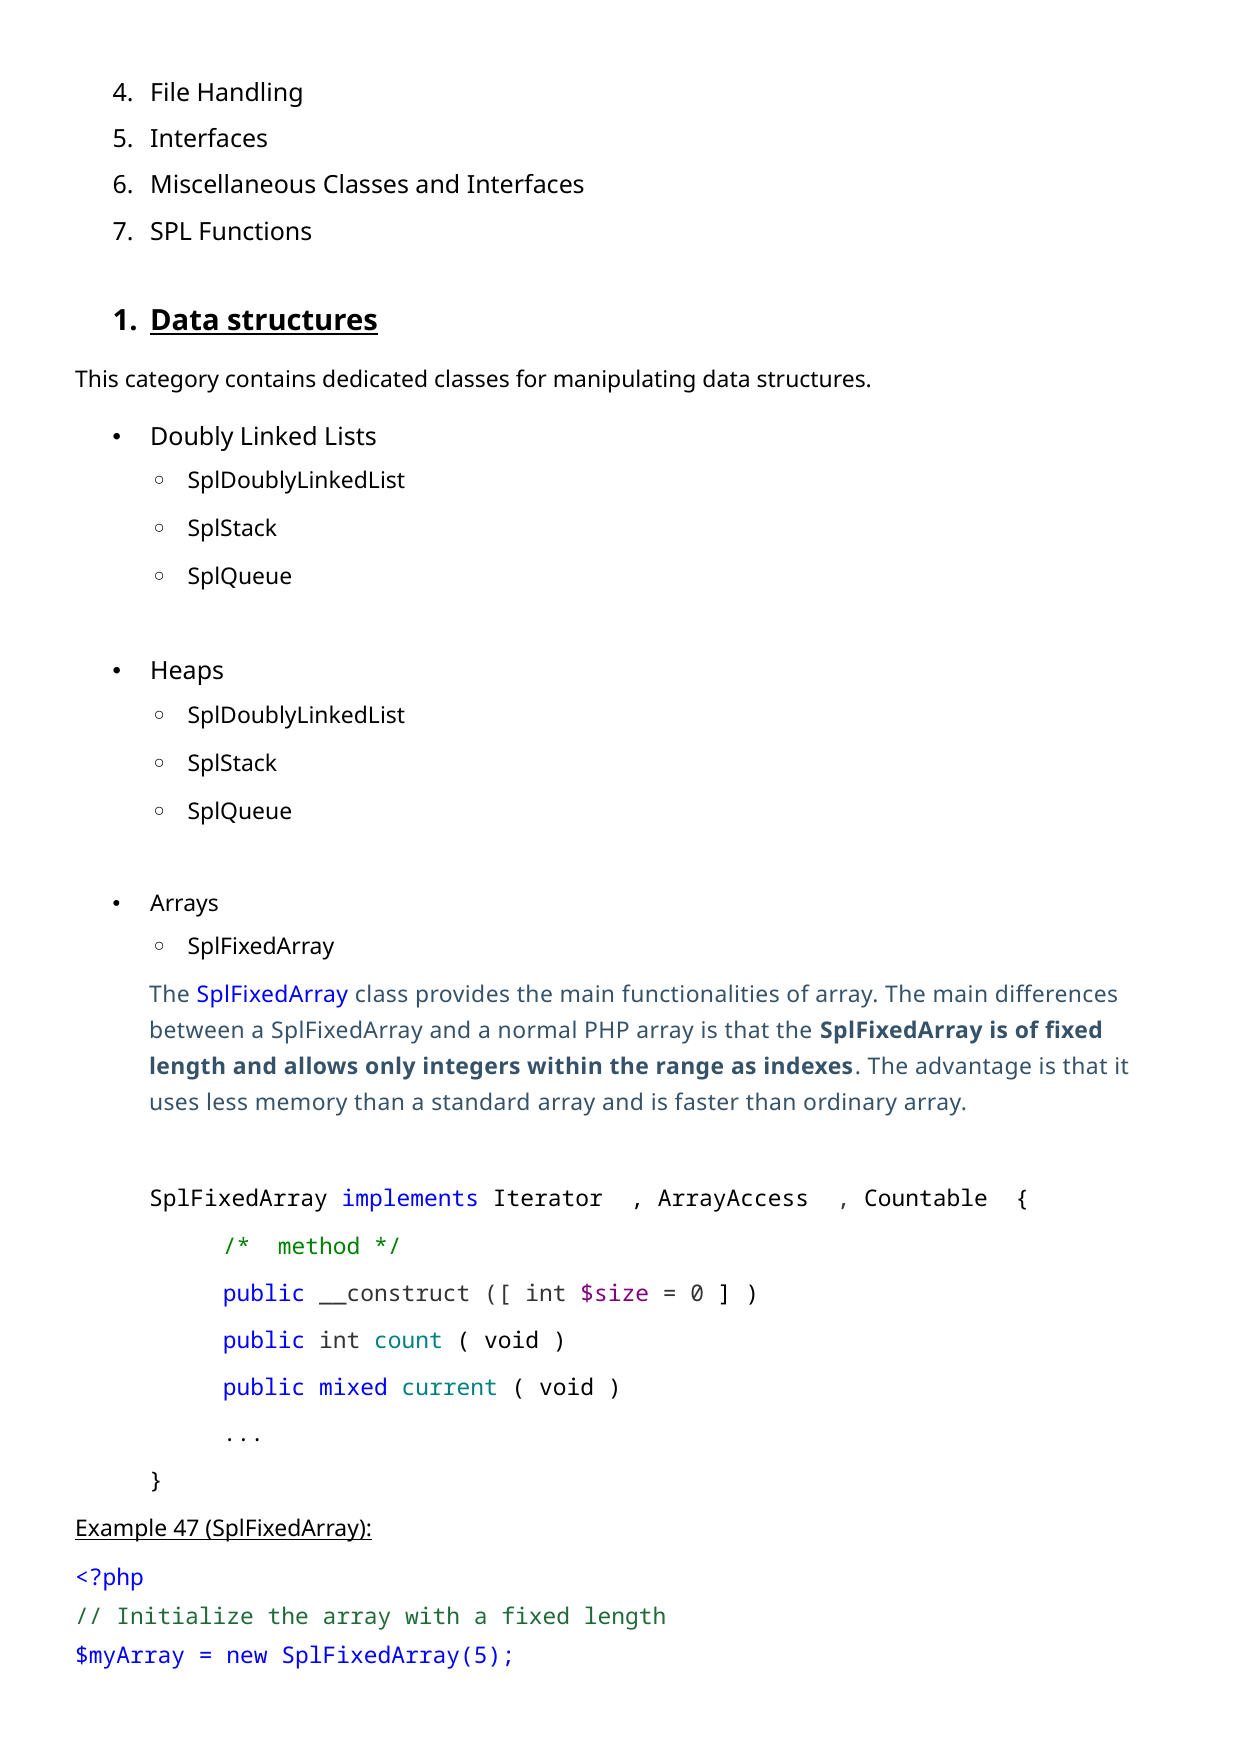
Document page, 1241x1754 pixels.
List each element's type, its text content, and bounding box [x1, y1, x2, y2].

list SplDoublyLinkedList [150, 699, 1166, 730]
list File Handling [112, 75, 1166, 109]
list SplDoublyLinkedList [150, 464, 1166, 496]
list Data structures [112, 299, 1166, 339]
text /* method */ [75, 1230, 1166, 1261]
text This category contains dedicated classes for manipulating data structures. [75, 363, 1166, 394]
list SplStack [150, 512, 1166, 543]
text public __construct ([ int $size = 0 ] ) [75, 1277, 1166, 1308]
text Example 47 (SplFixedArray): [75, 1512, 1166, 1543]
subtitle Heaps [112, 653, 1166, 687]
list SPL Functions [112, 213, 1166, 247]
subtitle Arrays [112, 887, 1166, 918]
text public mixed current ( void ) [75, 1370, 1166, 1402]
text SplFixedArray implements Iterator , ArrayAccess , Countable { [75, 1182, 1166, 1213]
text <?php [75, 1561, 1166, 1593]
list SplQueue [150, 794, 1166, 826]
text $myArray = new SplFixedArray(5); [75, 1639, 1166, 1671]
text The SplFixedArray class provides the main functionalities of array. The main differences between a SplFixedArray and a normal PHP array is that the SplFixedArray is of fixed length and allows only integers within the range as indexes. The advantage is that it uses less memory than a standard array and is faster than ordinary array. [149, 978, 1166, 1117]
list Interfaces [112, 121, 1166, 155]
list SplStack [150, 747, 1166, 778]
list SplFixedArray [150, 930, 1166, 962]
text public int count ( void ) [75, 1323, 1166, 1355]
subtitle Doubly Linked Lists [112, 418, 1166, 452]
text } [75, 1464, 1166, 1495]
list SplQueue [150, 560, 1166, 591]
text ... [75, 1417, 1166, 1448]
text // Initialize the array with a fixed length [75, 1600, 1166, 1632]
list Miscellaneous Classes and Interfaces [112, 167, 1166, 201]
